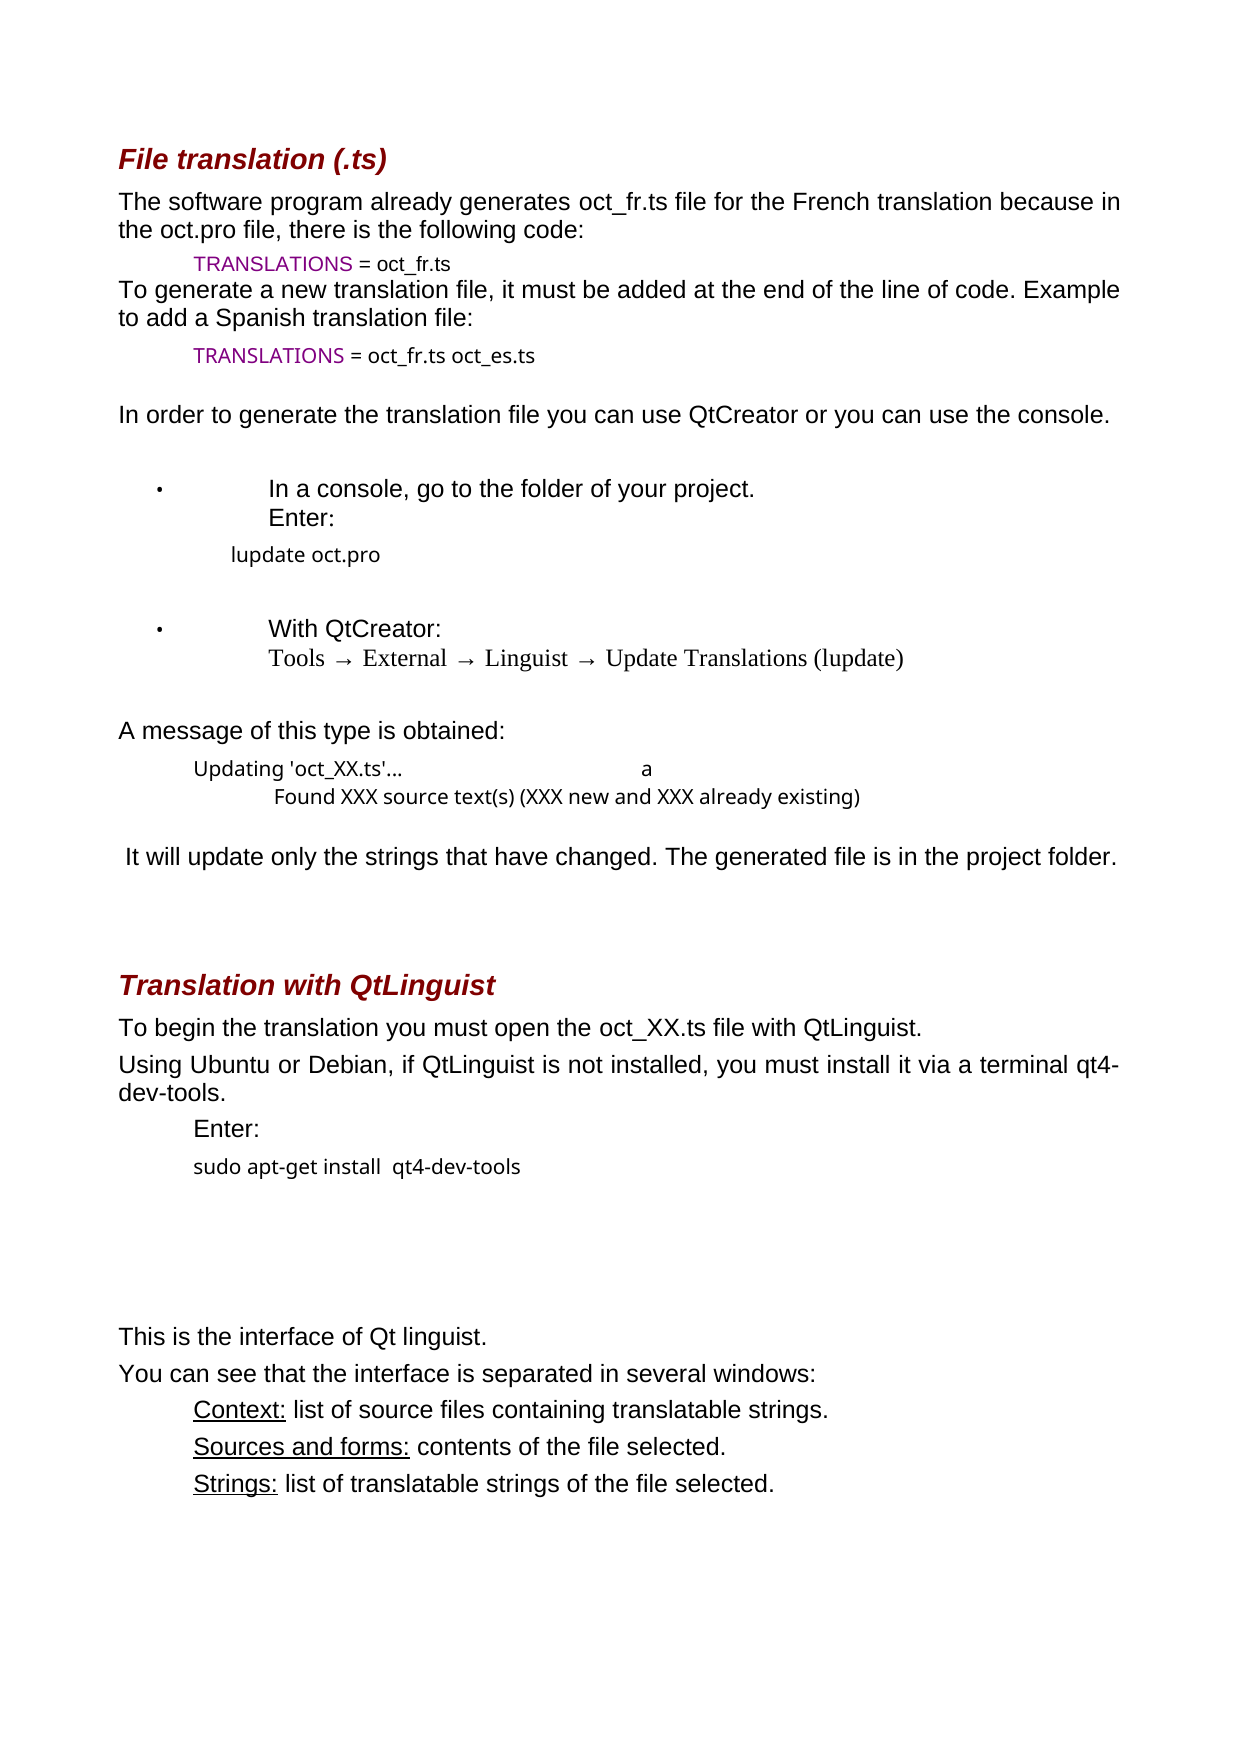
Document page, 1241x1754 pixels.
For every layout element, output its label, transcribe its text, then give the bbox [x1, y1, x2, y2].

text Updating 'oct_XX.ts'... a [118, 754, 1122, 782]
text Using Ubuntu or Debian, if QtLinguist is not installed, you must install it via a terminal qt4-dev-tools. [118, 1051, 1122, 1106]
list In a console, go to the folder of your project. [156, 475, 1122, 504]
text You can see that the interface is separated in several windows: [118, 1359, 1122, 1387]
text sudo apt-get install qt4-dev-tools [118, 1152, 1122, 1180]
text Context: list of source files containing translatable strings. [118, 1396, 1122, 1424]
text Sources and forms: contents of the file selected. [118, 1433, 1122, 1461]
text Enter: [193, 1115, 1122, 1143]
text In order to generate the translation file you can use QtCreator or you can use the console. [118, 401, 1122, 429]
list With QtCreator: [156, 615, 1122, 644]
text Tools → External → Linguist → Update Translations (lupdate) [268, 644, 1122, 672]
text The software program already generates oct_fr.ts file for the French translation because in the oct.pro file, there is the following code: [118, 188, 1122, 244]
text A message of this type is obtained: [118, 717, 1122, 745]
text Found XXX source text(s) (XXX new and XXX already existing) [118, 782, 1122, 811]
subtitle Translation with QtLinguist [118, 969, 1122, 1001]
text To generate a new translation file, it must be added at the end of the line of code. Example to add a Spanish translation file: [118, 276, 1122, 332]
text It will update only the strings that have changed. The generated file is in the project folder. [118, 843, 1122, 871]
subtitle File translation (.ts) [118, 143, 1122, 176]
text TRANSLATIONS = oct_fr.ts [118, 253, 1122, 276]
text To begin the translation you must open the oct_XX.ts file with QtLinguist. [118, 1014, 1122, 1042]
text lupdate oct.pro [231, 541, 1122, 569]
text Strings: list of translatable strings of the file selected. [118, 1470, 1122, 1498]
text TRANSLATIONS = oct_fr.ts oct_es.ts [118, 341, 1122, 369]
text This is the interface of Qt linguist. [118, 1323, 1122, 1351]
text Enter: [268, 504, 1122, 532]
